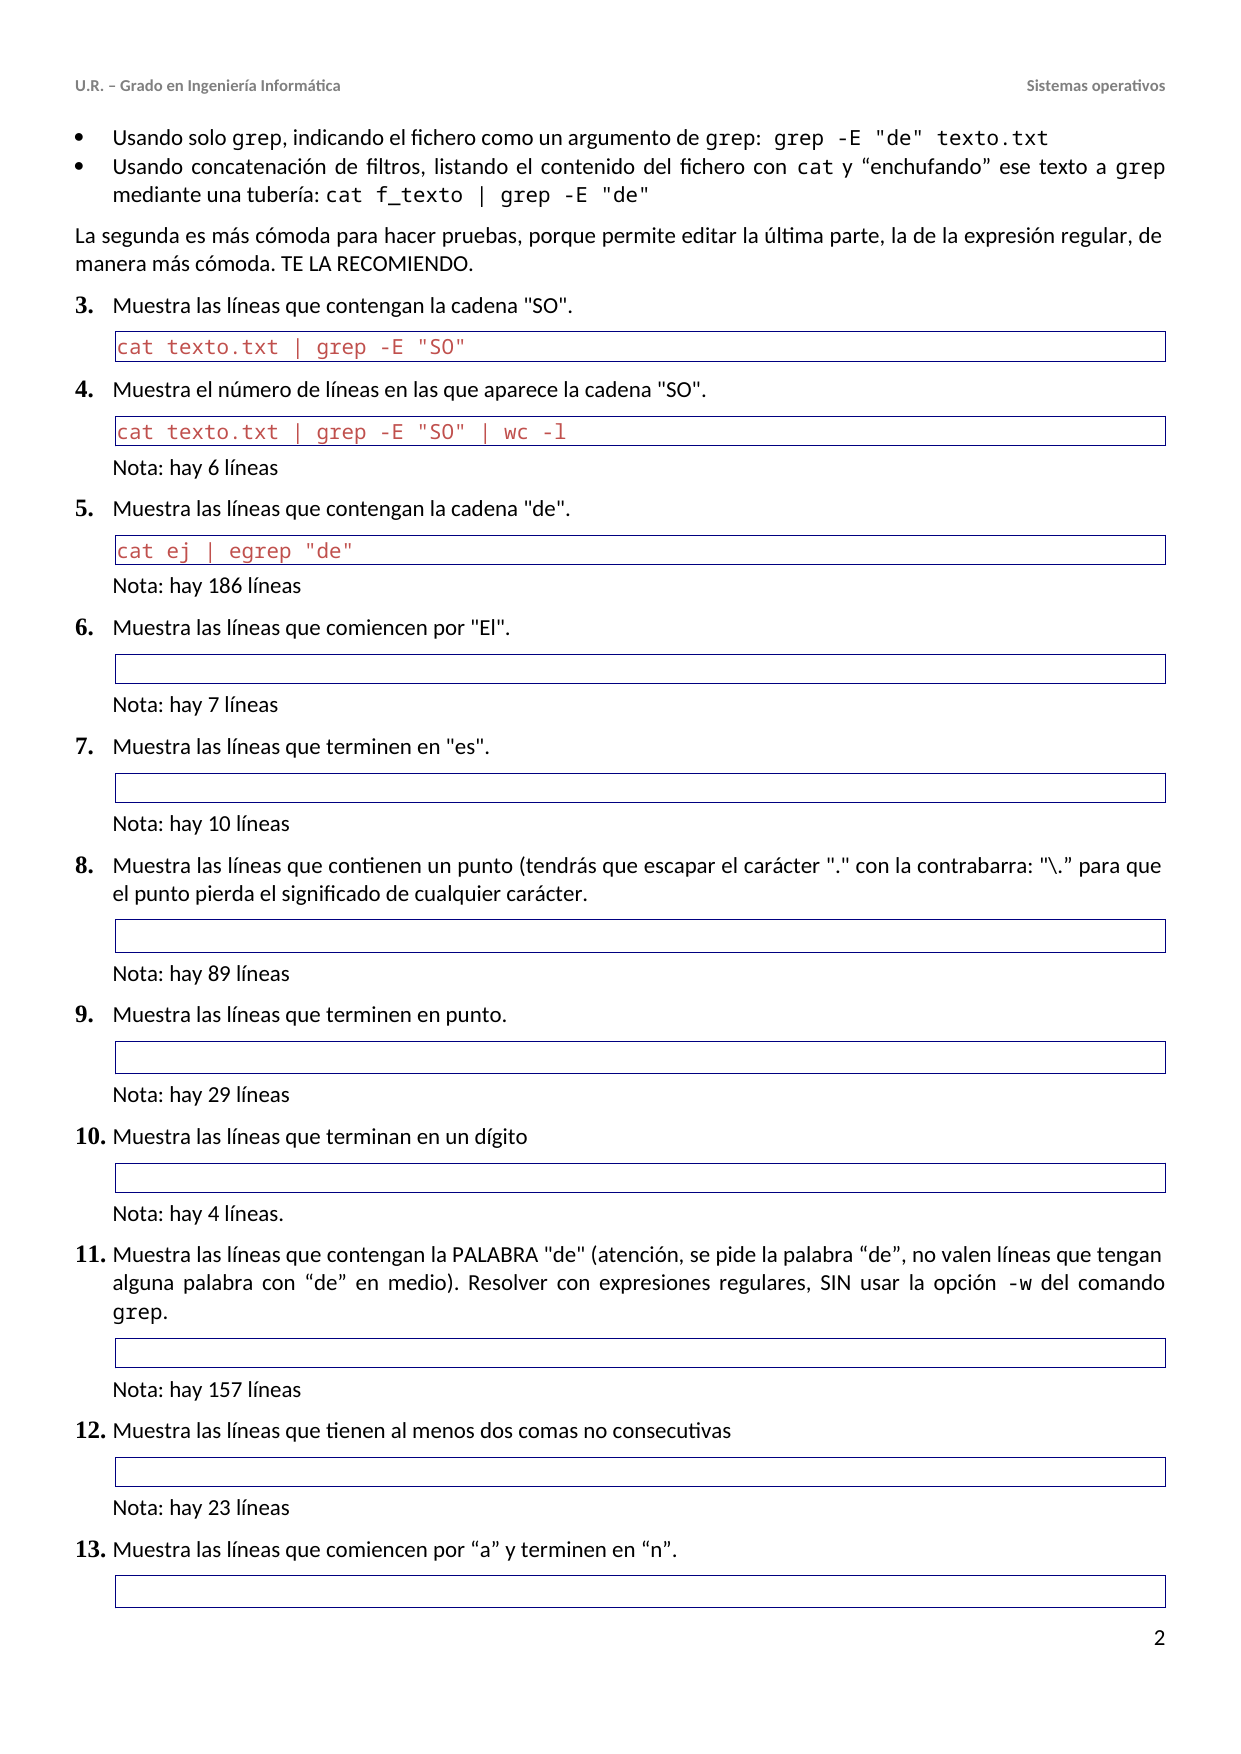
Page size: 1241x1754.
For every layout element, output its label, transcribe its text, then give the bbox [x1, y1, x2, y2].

text Nota: hay 10 líneas [75, 809, 1165, 837]
text Nota: hay 4 líneas. [112, 1199, 1165, 1227]
text cat texto.txt | grep -E "SO" | wc -l [116, 417, 1165, 445]
text Nota: hay 29 líneas [75, 1081, 1165, 1108]
list Muestra las líneas que contengan la cadena "de". [75, 493, 1165, 522]
list Usando solo grep, indicando el fichero como un argumento de grep: grep -E "de" texto.txt [75, 123, 1165, 152]
text Nota: hay 6 líneas [75, 453, 1165, 481]
text Nota: hay 157 líneas [75, 1375, 1165, 1403]
text cat ej | egrep "de" [116, 536, 1165, 564]
list Muestra las líneas que terminen en punto. [75, 999, 1165, 1028]
text La segunda es más cómoda para hacer pruebas, porque permite editar la última parte, la de la expresión regular, de manera más cómoda. TE LA RECOMIENDO. [75, 221, 1165, 277]
list Muestra las líneas que tienen al menos dos comas no consecutivas [75, 1415, 1165, 1444]
list Muestra las líneas que comiencen por “a” y terminen en “n”. [75, 1534, 1165, 1563]
list Muestra las líneas que comiencen por "El". [75, 612, 1165, 641]
list Muestra las líneas que contengan la PALABRA "de" (atención, se pide la palabra “de”, no valen líneas que tengan alguna palabra con “de” en medio). Resolver con expresiones regulares, SIN usar la opción -w del comando grep. [75, 1239, 1165, 1325]
list Muestra las líneas que terminen en "es". [75, 731, 1165, 760]
list Muestra las líneas que contengan la cadena "SO". [75, 290, 1165, 319]
list Muestra las líneas que terminan en un dígito [75, 1121, 1165, 1150]
text Nota: hay 23 líneas [112, 1493, 1165, 1521]
text Nota: hay 89 líneas [75, 959, 1165, 987]
text cat texto.txt | grep -E "SO" [116, 332, 1165, 361]
list Muestra el número de líneas en las que aparece la cadena "SO". [75, 374, 1165, 403]
text Nota: hay 186 líneas [75, 571, 1165, 599]
list Muestra las líneas que contienen un punto (tendrás que escapar el carácter "." con la contrabarra: "\.” para que el punto pierda el significado de cualquier carácter. [75, 850, 1165, 907]
text Nota: hay 7 líneas [75, 690, 1165, 718]
list Usando concatenación de filtros, listando el contenido del fichero con cat y “enchufando” ese texto a grep mediante una tubería: cat f_texto | grep -E "de" [75, 152, 1165, 209]
